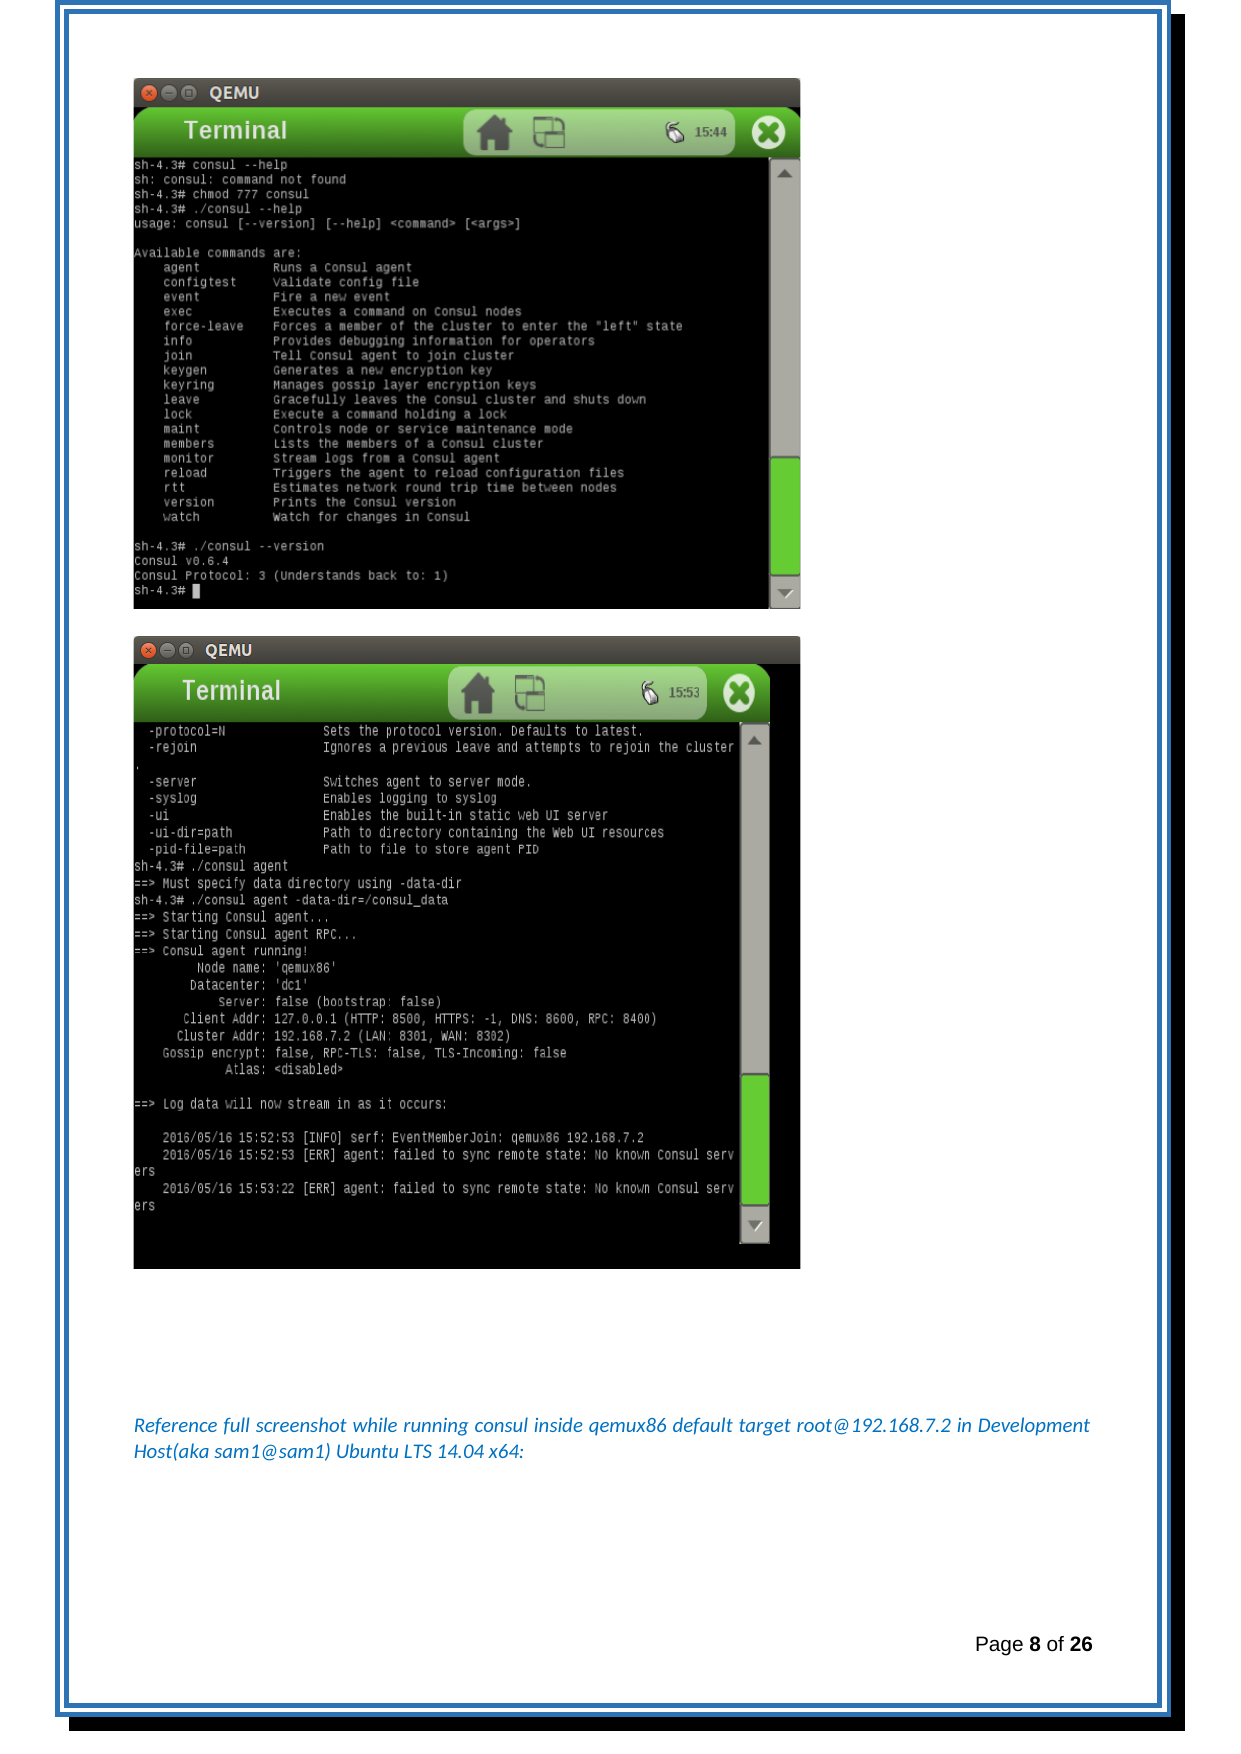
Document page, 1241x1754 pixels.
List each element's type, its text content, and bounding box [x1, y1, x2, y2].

text Reference full screenshot while running consul inside qemux86 default target root@192.168.7.2 in Development Host(aka sam1@sam1) Ubuntu LTS 14.04 x64: [133, 1413, 1093, 1463]
